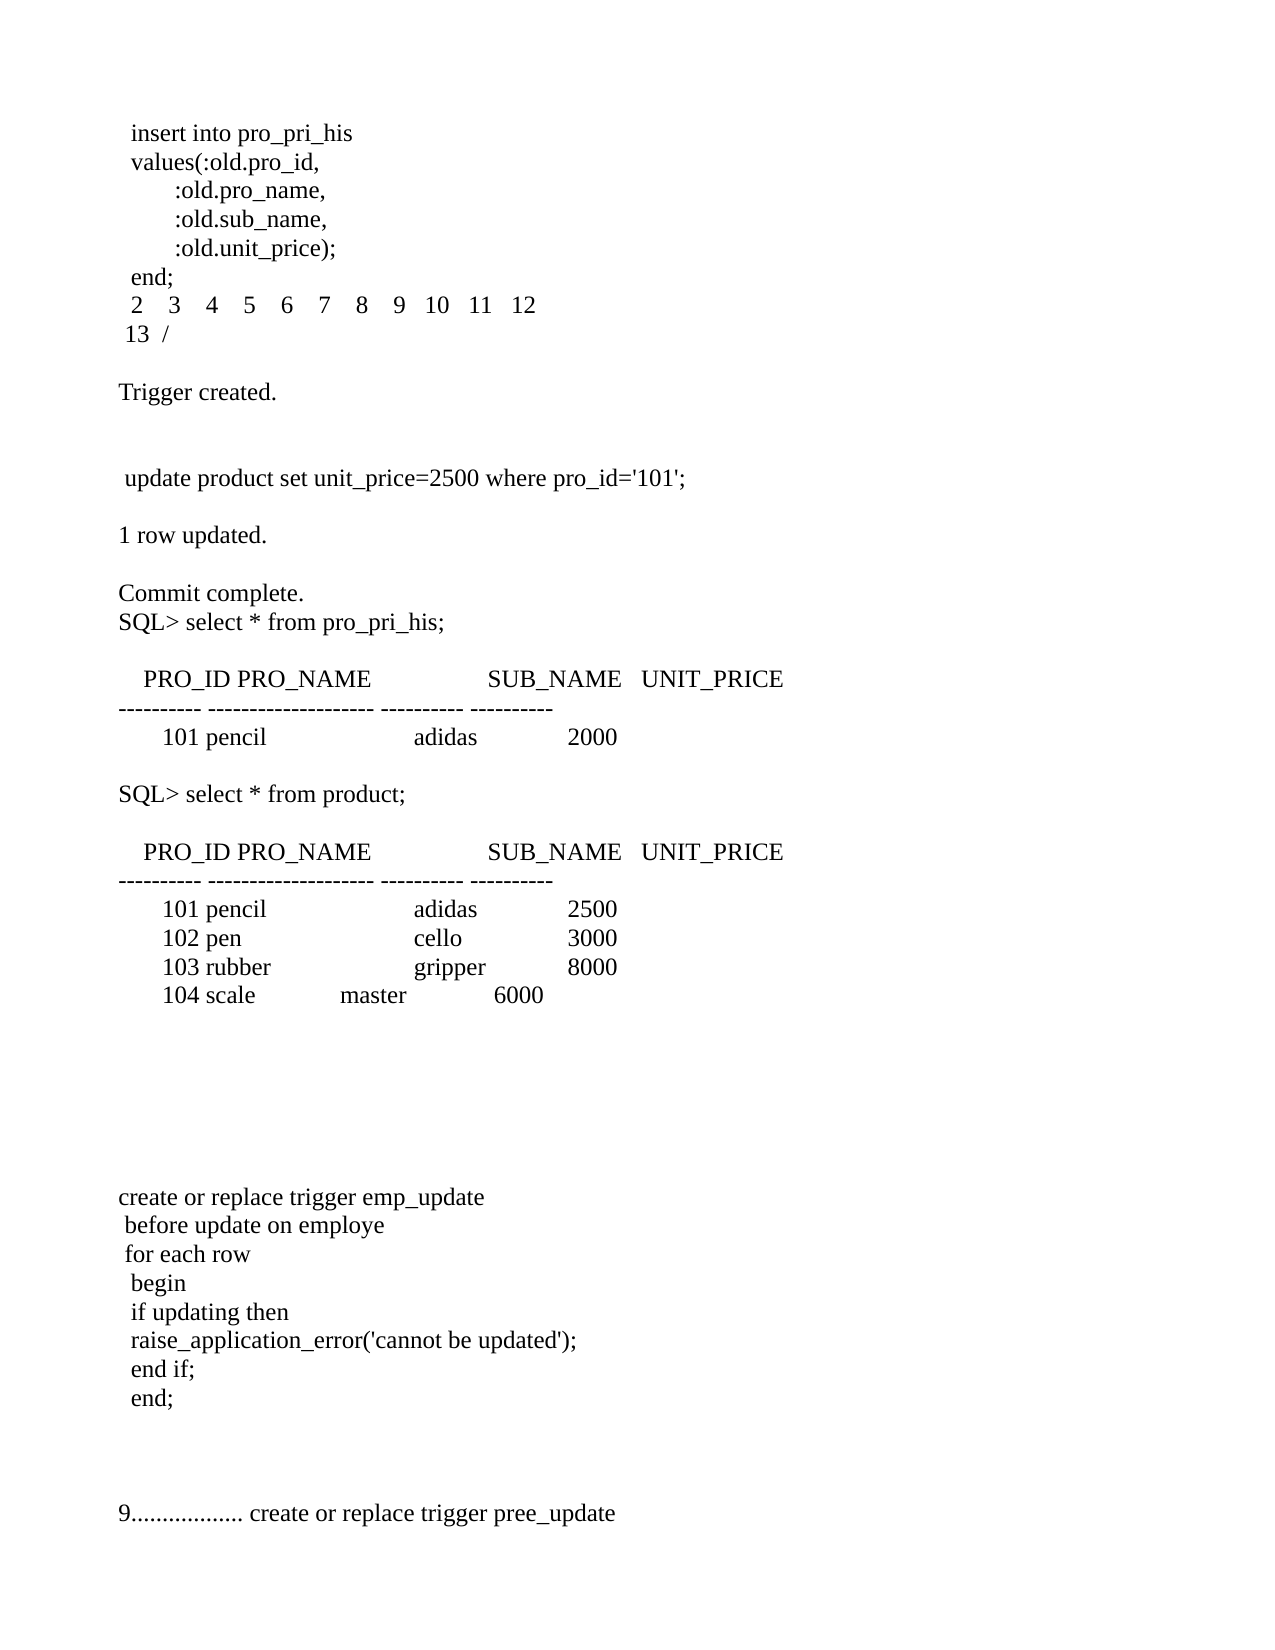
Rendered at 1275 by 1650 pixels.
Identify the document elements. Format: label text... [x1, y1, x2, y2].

text insert into pro_pri_his [118, 118, 1157, 147]
text 1 row updated. [118, 521, 1157, 549]
text end; [118, 1383, 1157, 1412]
text ---------- -------------------- ---------- ---------- [118, 693, 1157, 722]
text end if; [118, 1354, 1157, 1383]
text 103 rubber gripper 8000 [118, 952, 1157, 981]
text update product set unit_price=2500 where pro_id='101'; [118, 463, 1157, 492]
text create or replace trigger emp_update [118, 1182, 1157, 1211]
text Trigger created. [118, 377, 1157, 406]
text end; [118, 262, 1157, 291]
text 101 pencil adidas 2000 [118, 722, 1157, 751]
text 102 pen cello 3000 [118, 923, 1157, 952]
text 101 pencil adidas 2500 [118, 894, 1157, 923]
text PRO_ID PRO_NAME SUB_NAME UNIT_PRICE [118, 837, 1157, 866]
text 13 / [118, 319, 1157, 348]
text Commit complete. [118, 578, 1157, 607]
text SQL> select * from product; [118, 779, 1157, 808]
text 9.................. create or replace trigger pree_update [118, 1498, 1157, 1527]
text 2 3 4 5 6 7 8 9 10 11 12 [118, 291, 1157, 319]
text :old.pro_name, [118, 176, 1157, 204]
text ---------- -------------------- ---------- ---------- [118, 866, 1157, 894]
text PRO_ID PRO_NAME SUB_NAME UNIT_PRICE [118, 664, 1157, 693]
text :old.unit_price); [118, 233, 1157, 262]
text raise_application_error('cannot be updated'); [118, 1326, 1157, 1354]
text SQL> select * from pro_pri_his; [118, 607, 1157, 636]
text for each row [118, 1239, 1157, 1268]
text if updating then [118, 1297, 1157, 1326]
text before update on employe [118, 1211, 1157, 1239]
text :old.sub_name, [118, 204, 1157, 233]
text 104 scale master 6000 [118, 981, 1157, 1009]
text begin [118, 1268, 1157, 1297]
text values(:old.pro_id, [118, 147, 1157, 176]
